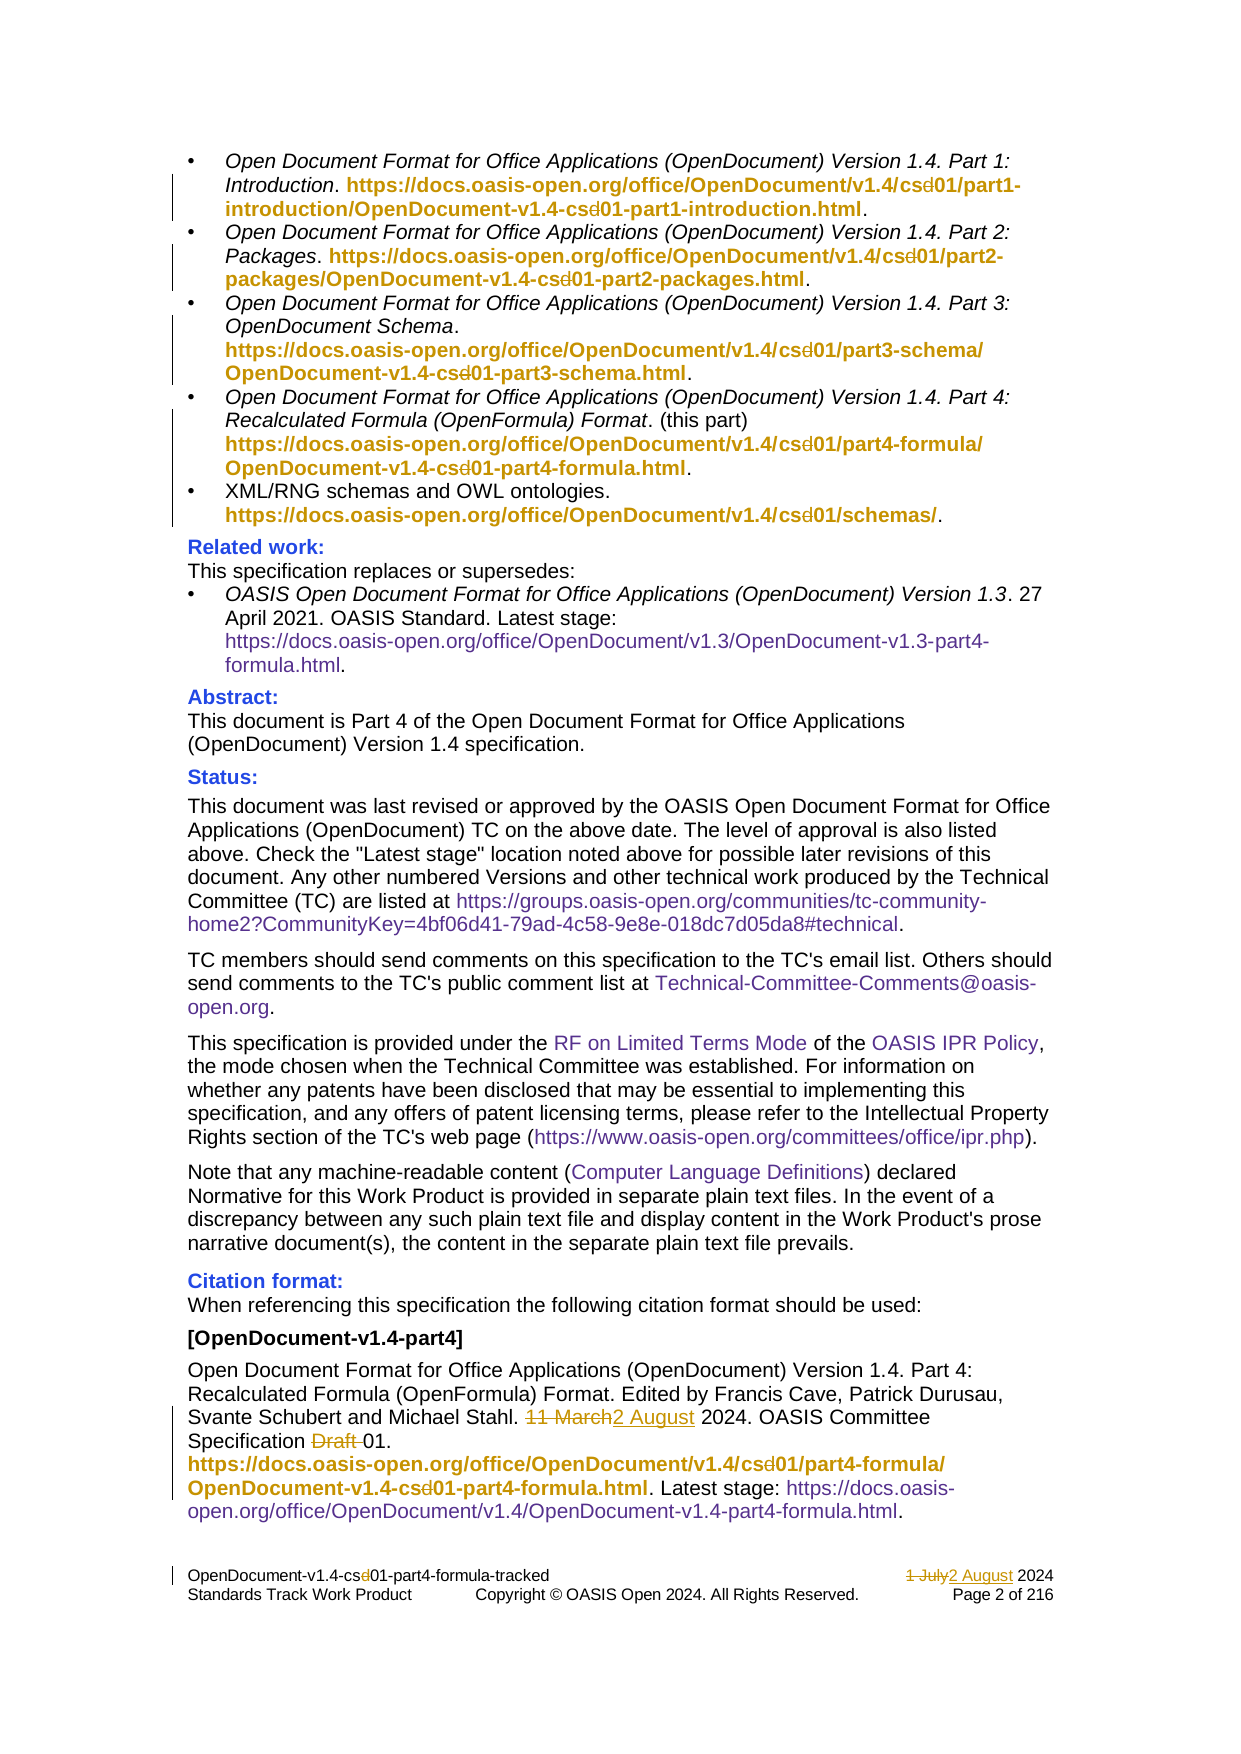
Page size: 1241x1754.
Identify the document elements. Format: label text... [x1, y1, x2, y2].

title When referencing this specification the following citation format should be used: [187, 1293, 1053, 1317]
text This document is Part 4 of the Open Document Format for Office Applications (OpenDocument) Version 1.4 specification. [187, 709, 1053, 756]
title Status: [187, 765, 1053, 789]
text TC members should send comments on this specification to the TC's email list. Others should send comments to the TC's public comment list at Technical-Committee-Comments@oasis-open.org. [187, 948, 1053, 1019]
list XML/RNG schemas and OWL ontologies. https://docs.oasis-open.org/office/OpenDocument/v1.4/cs01/schemas/. [187, 479, 1053, 527]
title This specification replaces or supersedes: [187, 559, 1053, 583]
list Open Document Format for Office Applications (OpenDocument) Version 1.4. Part 4: Recalculated Formula (OpenFormula) Format. (this part) https://docs.oasis-open.org/office/OpenDocument/v1.4/cs01/part4-formula/OpenDocument-v1.4-cs01-part4-formula.html. [187, 385, 1053, 479]
title [OpenDocument-v1.4-part4] [187, 1326, 1053, 1349]
list Open Document Format for Office Applications (OpenDocument) Version 1.4. Part 2: Packages. https://docs.oasis-open.org/office/OpenDocument/v1.4/cs01/part2-packages/OpenDocument-v1.4-cs01-part2-packages.html. [187, 221, 1053, 291]
title Abstract: [187, 686, 1053, 709]
list OASIS Open Document Format for Office Applications (OpenDocument) Version 1.3. 27 April 2021. OASIS Standard. Latest stage: https://docs.oasis-open.org/office/OpenDocument/v1.3/OpenDocument-v1.3-part4-formula.html. [187, 583, 1053, 677]
text Note that any machine-readable content (Computer Language Definitions) declared Normative for this Work Product is provided in separate plain text files. In the event of a discrepancy between any such plain text file and display content in the Work Product's prose narrative document(s), the content in the separate plain text file prevails. [187, 1161, 1053, 1255]
text Open Document Format for Office Applications (OpenDocument) Version 1.4. Part 4: Recalculated Formula (OpenFormula) Format. Edited by Francis Cave, Patrick Durusau, Svante Schubert and Michael Stahl. 2 August 2024. OASIS Committee Specification 01. https://docs.oasis-open.org/office/OpenDocument/v1.4/cs01/part4-formula/OpenDocument-v1.4-cs01-part4-formula.html. Latest stage: https://docs.oasis-open.org/office/OpenDocument/v1.4/OpenDocument-v1.4-part4-formula.html. [187, 1358, 1053, 1523]
text This specification is provided under the RF on Limited Terms Mode of the OASIS IPR Policy, the mode chosen when the Technical Committee was established. For information on whether any patents have been disclosed that may be essential to implementing this specification, and any offers of patent licensing terms, please refer to the Intellectual Property Rights section of the TC's web page (https://www.oasis-open.org/committees/office/ipr.php). [187, 1031, 1053, 1149]
text This document was last revised or approved by the OASIS Open Document Format for Office Applications (OpenDocument) TC on the above date. The level of approval is also listed above. Check the "Latest stage" location noted above for possible later revisions of this document. Any other numbered Versions and other technical work produced by the Technical Committee (TC) are listed at https://groups.oasis-open.org/communities/tc-community-home2?CommunityKey=4bf06d41-79ad-4c58-9e8e-018dc7d05da8#technical. [187, 795, 1053, 936]
list Open Document Format for Office Applications (OpenDocument) Version 1.4. Part 3: OpenDocument Schema. https://docs.oasis-open.org/office/OpenDocument/v1.4/cs01/part3-schema/OpenDocument-v1.4-cs01-part3-schema.html. [187, 291, 1053, 385]
list Open Document Format for Office Applications (OpenDocument) Version 1.4. Part 1: Introduction. https://docs.oasis-open.org/office/OpenDocument/v1.4/cs01/part1-introduction/OpenDocument-v1.4-cs01-part1-introduction.html. [187, 150, 1053, 221]
title Citation format: [187, 1270, 1053, 1293]
title Related work: [187, 536, 1053, 559]
